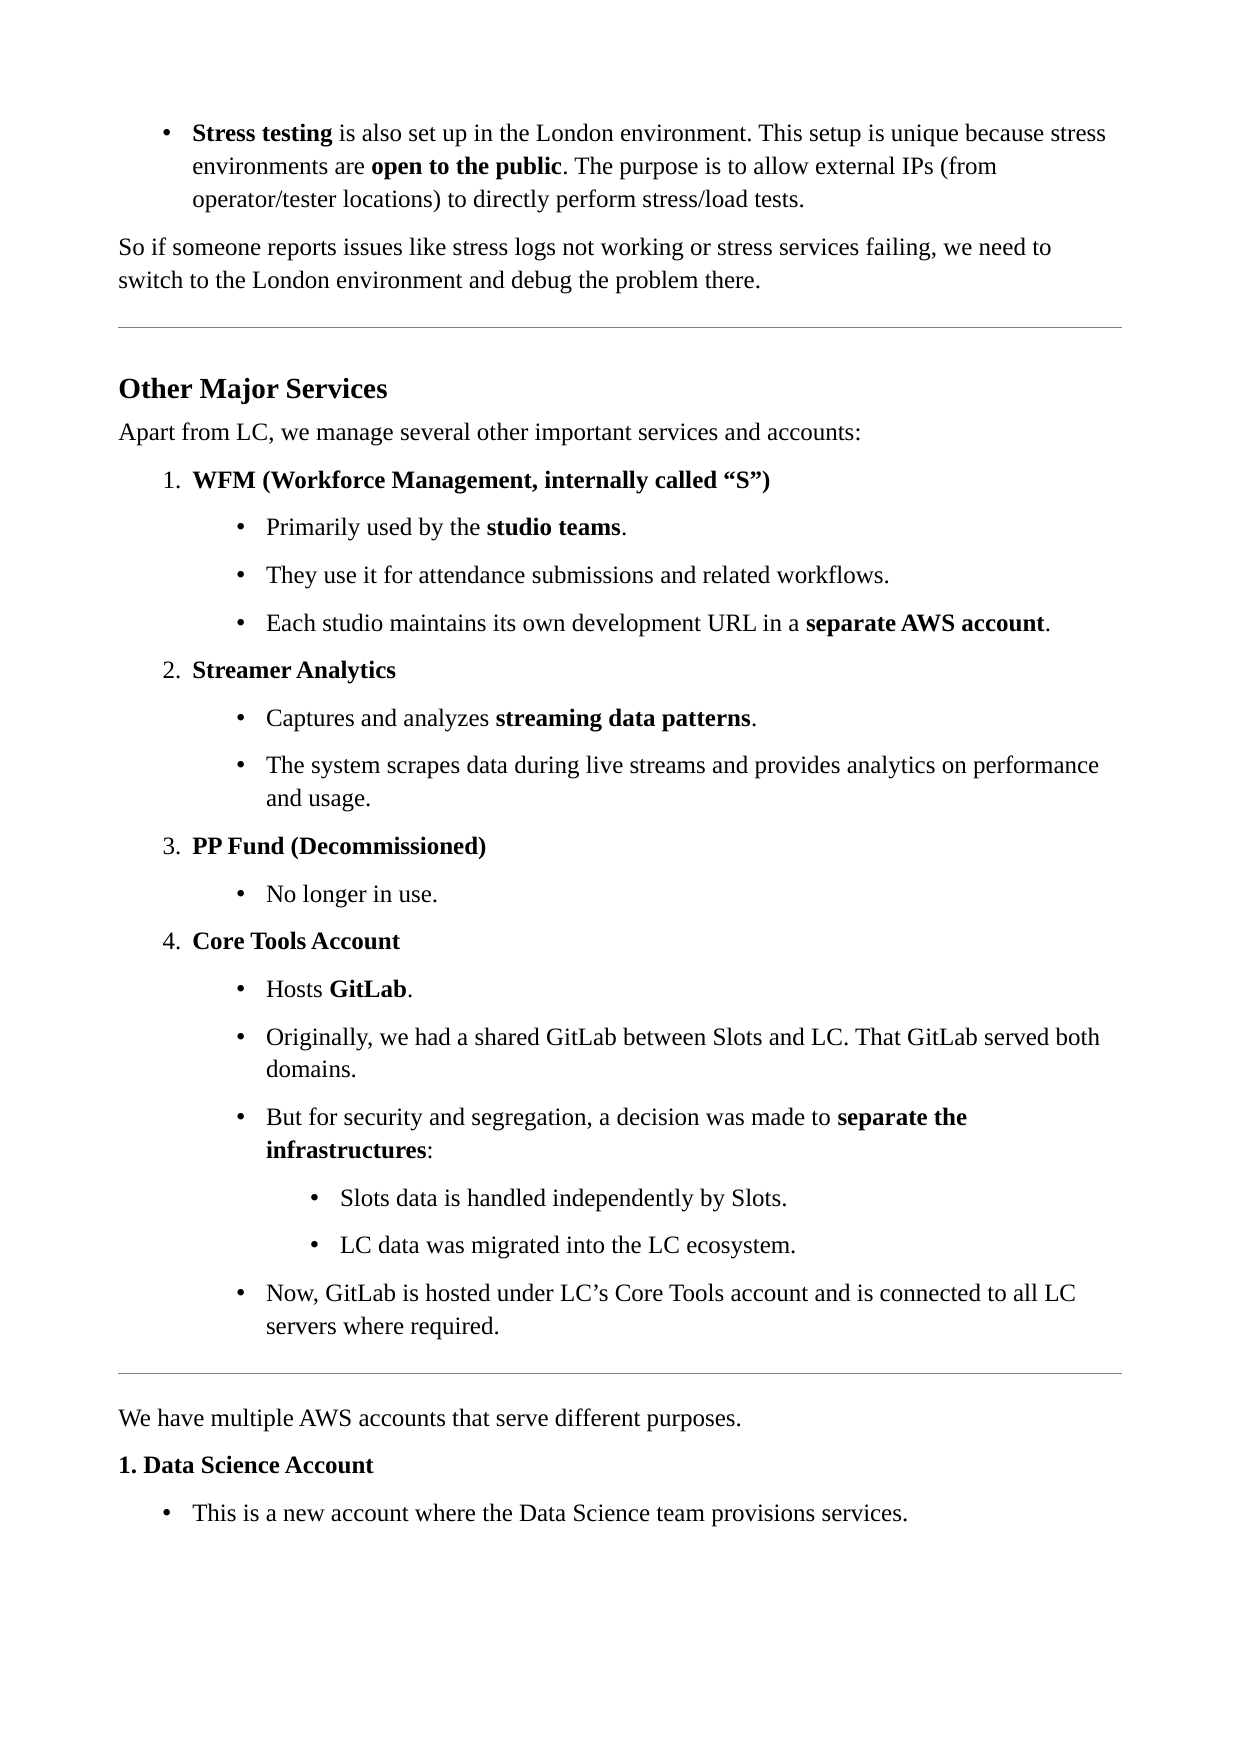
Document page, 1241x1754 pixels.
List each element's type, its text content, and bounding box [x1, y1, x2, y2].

text Apart from LC, we manage several other important services and accounts: [118, 417, 1122, 446]
list Originally, we had a shared GitLab between Slots and LC. That GitLab served both domains. [236, 1022, 1122, 1083]
list Primarily used by the studio teams. [236, 512, 1122, 541]
list They use it for attendance submissions and related workflows. [236, 560, 1122, 589]
list WFM (Workforce Management, internally called “S”) [162, 465, 1122, 494]
list Now, GitLab is hosted under LC’s Core Tools account and is connected to all LC servers where required. [236, 1278, 1122, 1340]
list No longer in use. [236, 879, 1122, 907]
list Slots data is handled independently by Slots. [310, 1183, 1122, 1212]
text 1. Data Science Account [118, 1451, 1122, 1479]
text So if someone reports issues like stress logs not working or stress services failing, we need to switch to the London environment and debug the problem there. [118, 232, 1122, 293]
list But for security and segregation, a decision was made to separate the infrastructures: [236, 1102, 1122, 1164]
list Stress testing is also set up in the London environment. This setup is unique because stress environments are open to the public. The purpose is to allow external IPs (from operator/tester locations) to directly perform stress/load tests. [162, 118, 1122, 213]
list Hosts GitLab. [236, 974, 1122, 1003]
list Streamer Analytics [162, 655, 1122, 684]
list LC data was migrated into the LC ecosystem. [310, 1230, 1122, 1259]
list PP Fund (Decommissioned) [162, 831, 1122, 860]
text We have multiple AWS accounts that serve different purposes. [118, 1403, 1122, 1432]
list Core Tools Account [162, 926, 1122, 955]
list The system scrapes data during live streams and provides analytics on performance and usage. [236, 751, 1122, 812]
list Each studio maintains its own development URL in a separate AWS account. [236, 608, 1122, 636]
subtitle Other Major Services [118, 371, 1122, 405]
list This is a new account where the Data Science team provisions services. [162, 1498, 1122, 1527]
list Captures and analyzes streaming data patterns. [236, 703, 1122, 732]
